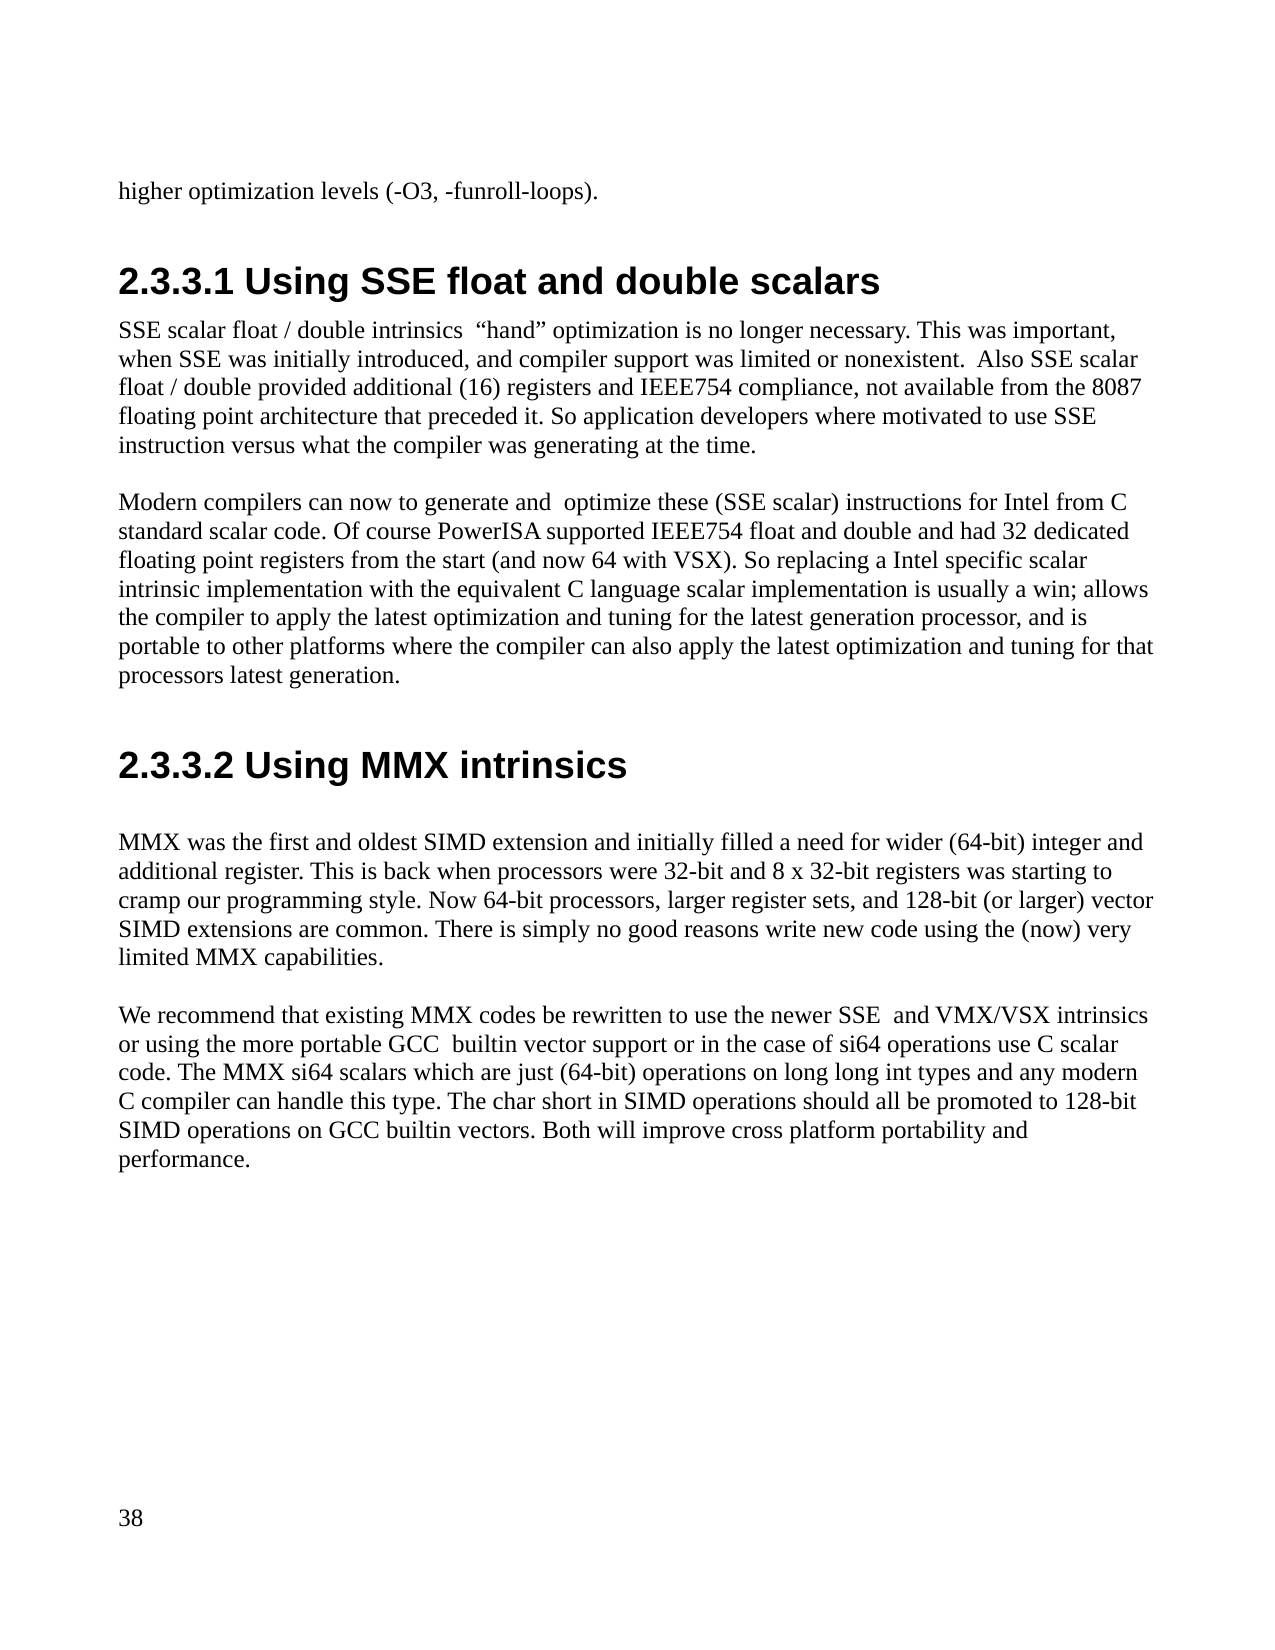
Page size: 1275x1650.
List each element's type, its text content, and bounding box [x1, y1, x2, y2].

subtitle 2.3.3.2 Using MMX intrinsics [118, 742, 1157, 786]
text We recommend that existing MMX codes be rewritten to use the newer SSE and VMX/VSX intrinsics or using the more portable GCC builtin vector support or in the case of si64 operations use C scalar code. The MMX si64 scalars which are just (64-bit) operations on long long int types and any modern C compiler can handle this type. The char short in SIMD operations should all be promoted to 128-bit SIMD operations on GCC builtin vectors. Both will improve cross platform portability and performance. [118, 1000, 1157, 1172]
subtitle 2.3.3.1 Using SSE float and double scalars [118, 259, 1157, 302]
text SSE scalar float / double intrinsics “hand” optimization is no longer necessary. This was important, when SSE was initially introduced, and compiler support was limited or nonexistent. Also SSE scalar float / double provided additional (16) registers and IEEE754 compliance, not available from the 8087 floating point architecture that preceded it. So application developers where motivated to use SSE instruction versus what the compiler was generating at the time. [118, 315, 1157, 459]
text MMX was the first and oldest SIMD extension and initially filled a need for wider (64-bit) integer and additional register. This is back when processors were 32-bit and 8 x 32-bit registers was starting to cramp our programming style. Now 64-bit processors, larger register sets, and 128-bit (or larger) vector SIMD extensions are common. There is simply no good reasons write new code using the (now) very limited MMX capabilities. [118, 827, 1157, 971]
text Modern compilers can now to generate and optimize these (SSE scalar) instructions for Intel from C standard scalar code. Of course PowerISA supported IEEE754 float and double and had 32 dedicated floating point registers from the start (and now 64 with VSX). So replacing a Intel specific scalar intrinsic implementation with the equivalent C language scalar implementation is usually a win; allows the compiler to apply the latest optimization and tuning for the latest generation processor, and is portable to other platforms where the compiler can also apply the latest optimization and tuning for that processors latest generation. [118, 487, 1157, 689]
text higher optimization levels (-O3, -funroll-loops). [118, 176, 1157, 205]
